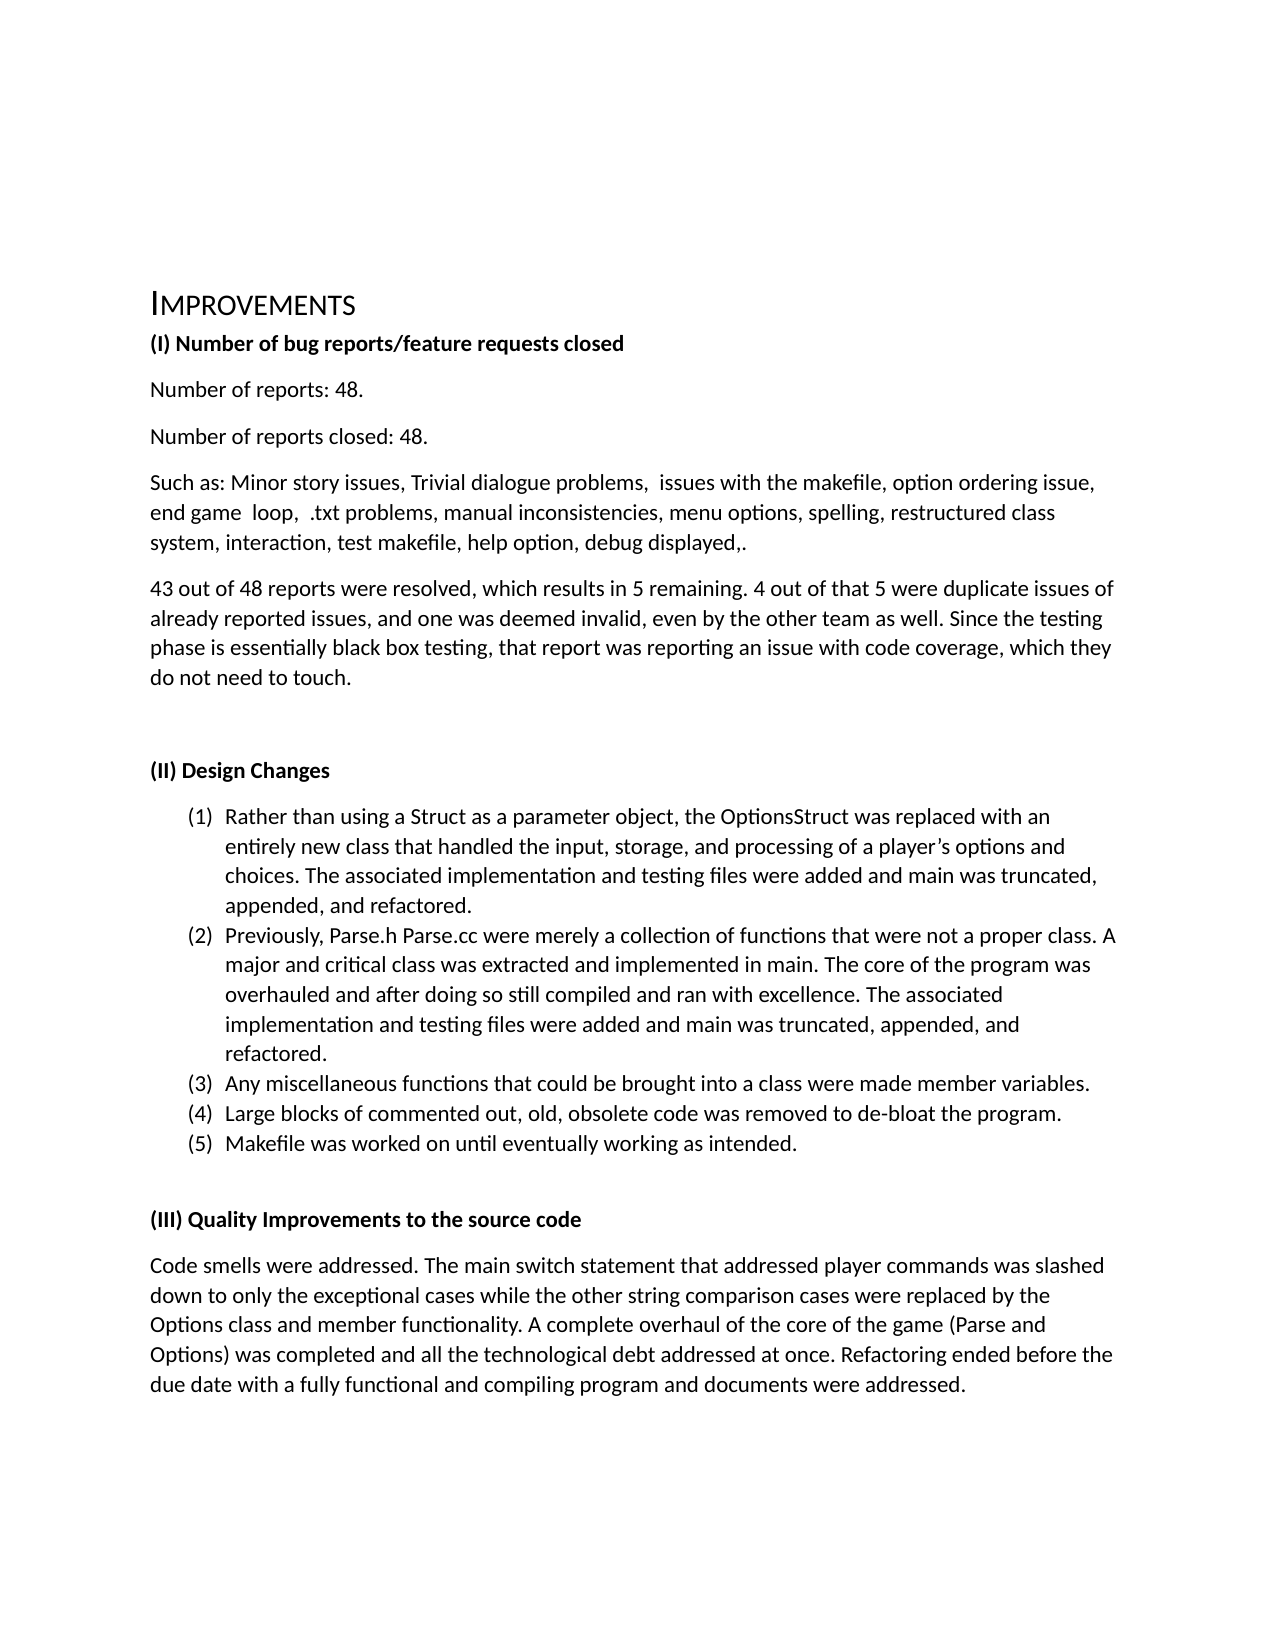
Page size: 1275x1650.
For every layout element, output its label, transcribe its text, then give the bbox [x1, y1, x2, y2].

list Any miscellaneous functions that could be brought into a class were made member variables. [187, 1069, 1125, 1097]
text Such as: Minor story issues, Trivial dialogue problems, issues with the makefile, option ordering issue, end game loop, .txt problems, manual inconsistencies, menu options, spelling, restructured class system, interaction, test makefile, help option, debug displayed,. [150, 468, 1125, 556]
text Code smells were addressed. The main switch statement that addressed player commands was slashed down to only the exceptional cases while the other string comparison cases were replaced by the Options class and member functionality. A complete overhaul of the core of the game (Parse and Options) was completed and all the technological debt addressed at once. Refactoring ended before the due date with a fully functional and compiling program and documents were addressed. [150, 1251, 1125, 1398]
text 43 out of 48 reports were resolved, which results in 5 remaining. 4 out of that 5 were duplicate issues of already reported issues, and one was deemed invalid, even by the other team as well. Since the testing phase is essentially black box testing, that report was reporting an issue with code coverage, which they do not need to touch. [150, 574, 1125, 691]
list Makefile was worked on until eventually working as intended. [187, 1129, 1125, 1157]
list Large blocks of commented out, old, obsolete code was removed to de-bloat the program. [187, 1099, 1125, 1127]
text Number of reports closed: 48. [150, 422, 1125, 450]
subtitle Improvements [150, 279, 1125, 325]
text (I) Number of bug reports/feature requests closed [150, 329, 1125, 357]
text Number of reports: 48. [150, 376, 1125, 403]
text (II) Design Changes [150, 756, 1125, 784]
text (III) Quality Improvements to the source code [150, 1205, 1125, 1233]
list Previously, Parse.h Parse.cc were merely a collection of functions that were not a proper class. A major and critical class was extracted and implemented in main. The core of the program was overhauled and after doing so still compiled and ran with excellence. The associated implementation and testing files were added and main was truncated, appended, and refactored. [187, 921, 1125, 1068]
list Rather than using a Struct as a parameter object, the OptionsStruct was replaced with an entirely new class that handled the input, storage, and processing of a player’s options and choices. The associated implementation and testing files were added and main was truncated, appended, and refactored. [187, 802, 1125, 919]
